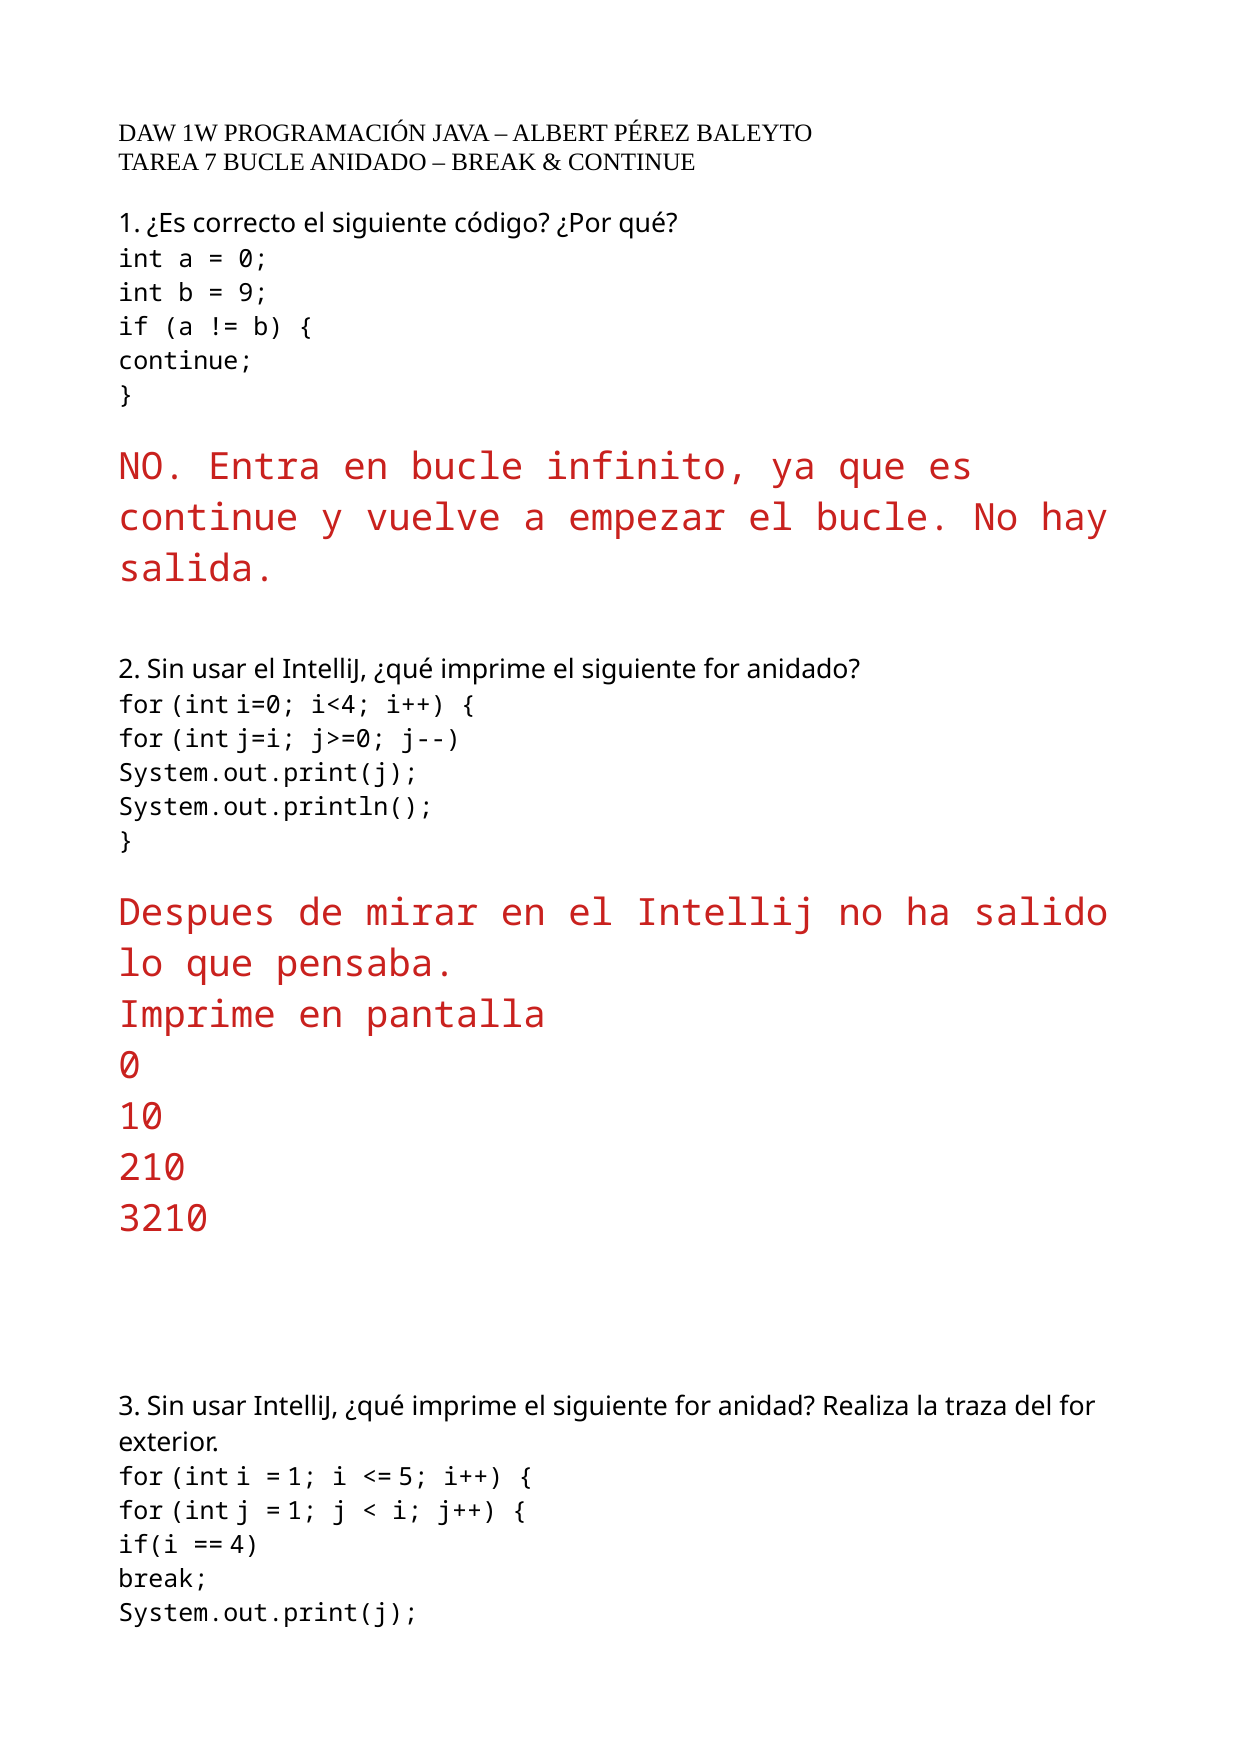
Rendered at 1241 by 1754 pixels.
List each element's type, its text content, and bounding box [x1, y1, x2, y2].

text DAW 1W PROGRAMACIÓN JAVA – ALBERT PÉREZ BALEYTO [118, 118, 1122, 147]
text TAREA 7 BUCLE ANIDADO – BREAK & CONTINUE [118, 147, 1122, 176]
text 10 [118, 1089, 1122, 1141]
text 0 [118, 1038, 1122, 1089]
text 2. Sin usar el IntelliJ, ¿qué imprime el siguiente for anidado? for (int i=0; i<4; i++) { for (int j=i; j>=0; j--) System.out.print(j); System.out.println(); } [118, 650, 1122, 857]
text NO. Entra en bucle infinito, ya que es continue y vuelve a empezar el bucle. No hay salida. [118, 439, 1122, 593]
text 1. ¿Es correcto el siguiente código? ¿Por qué? int a = 0; int b = 9; if (a != b) { continue; } [118, 204, 1122, 411]
text Despues de mirar en el Intellij no ha salido lo que pensaba. [118, 885, 1122, 987]
text 210 [118, 1141, 1122, 1192]
text 3. Sin usar IntelliJ, ¿qué imprime el siguiente for anidad? Realiza la traza del for exterior. for (int i = 1; i <= 5; i++) { for (int j = 1; j < i; j++) { if(i == 4) break; System.out.print(j); [118, 1386, 1122, 1629]
text 3210 [118, 1192, 1122, 1243]
text Imprime en pantalla [118, 987, 1122, 1038]
